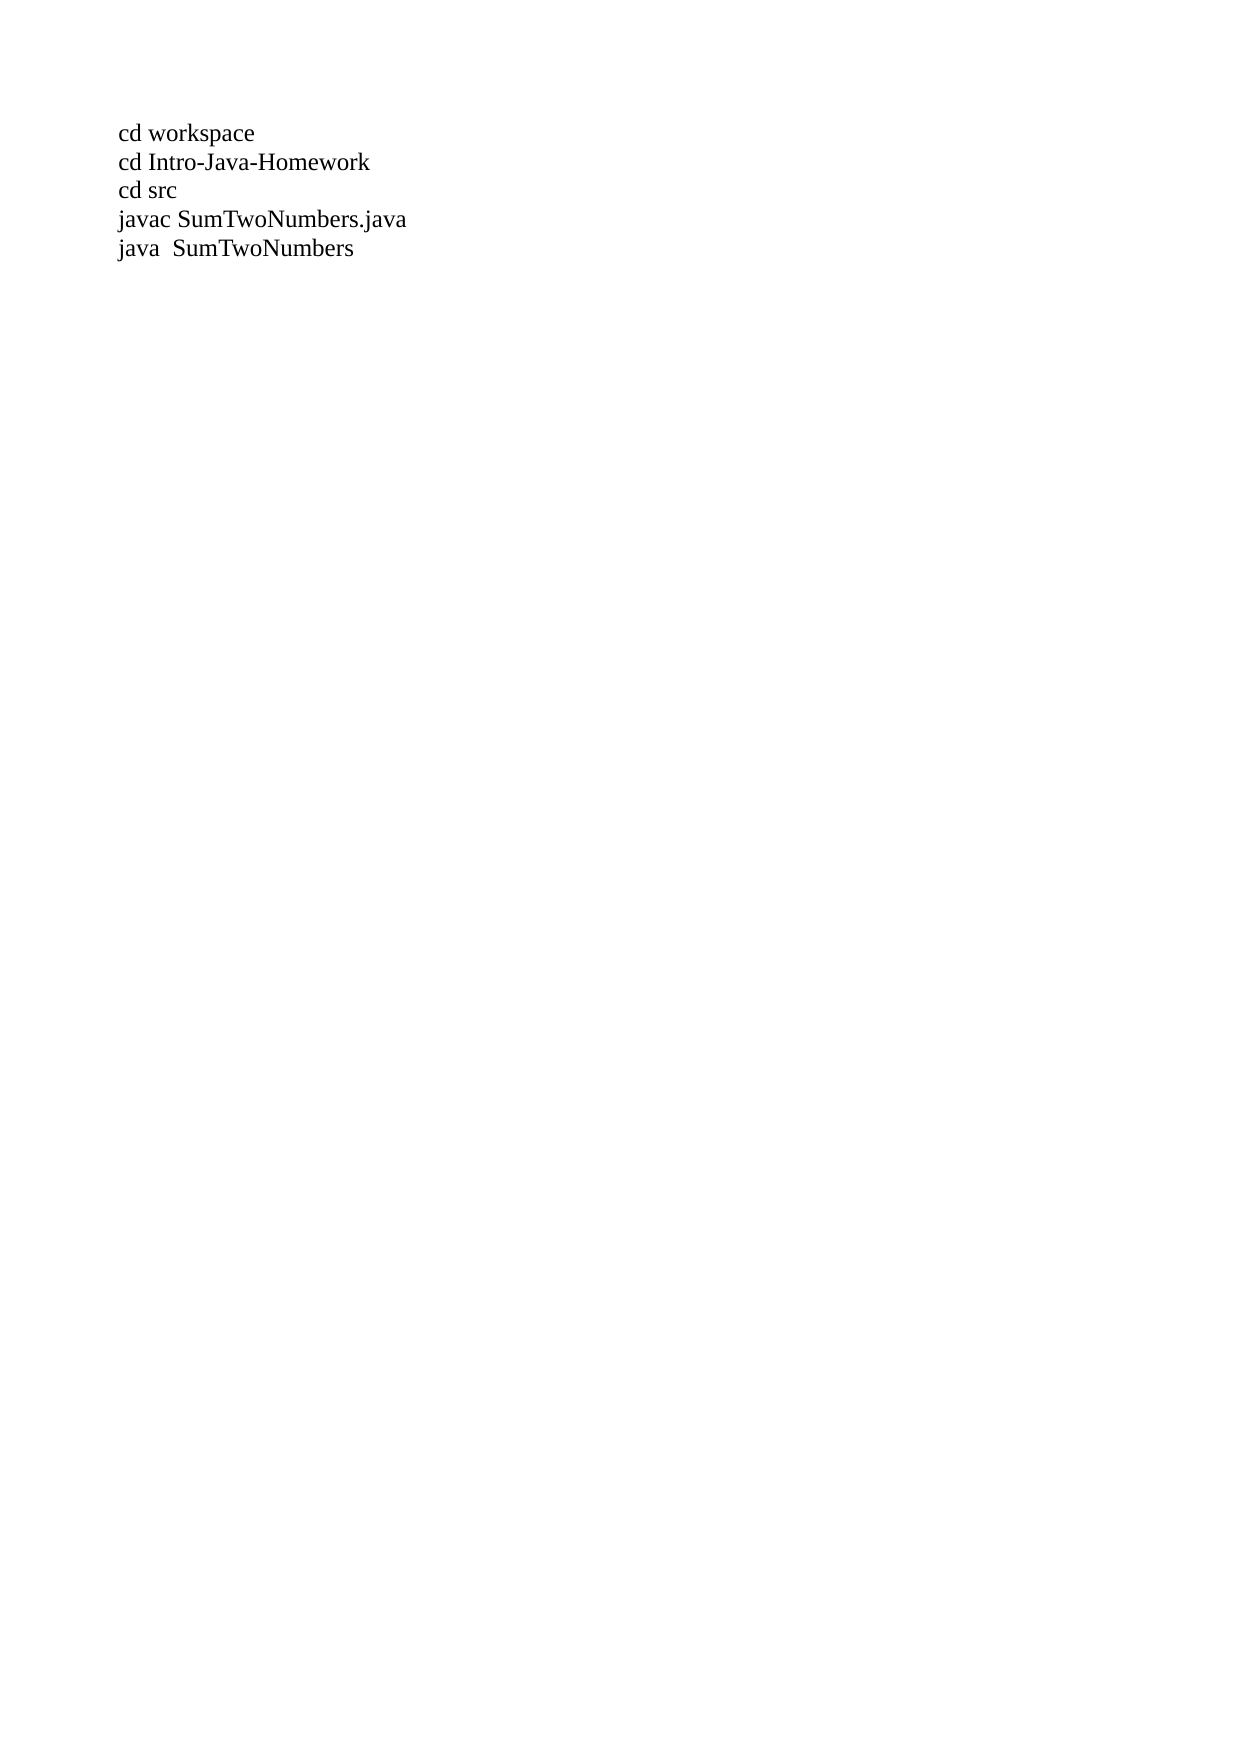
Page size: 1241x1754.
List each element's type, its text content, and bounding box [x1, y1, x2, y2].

text cd src [118, 176, 1122, 204]
text cd Intro-Java-Homework [118, 147, 1122, 176]
text java SumTwoNumbers [118, 233, 1122, 262]
text cd workspace [118, 118, 1122, 147]
text javac SumTwoNumbers.java [118, 204, 1122, 233]
